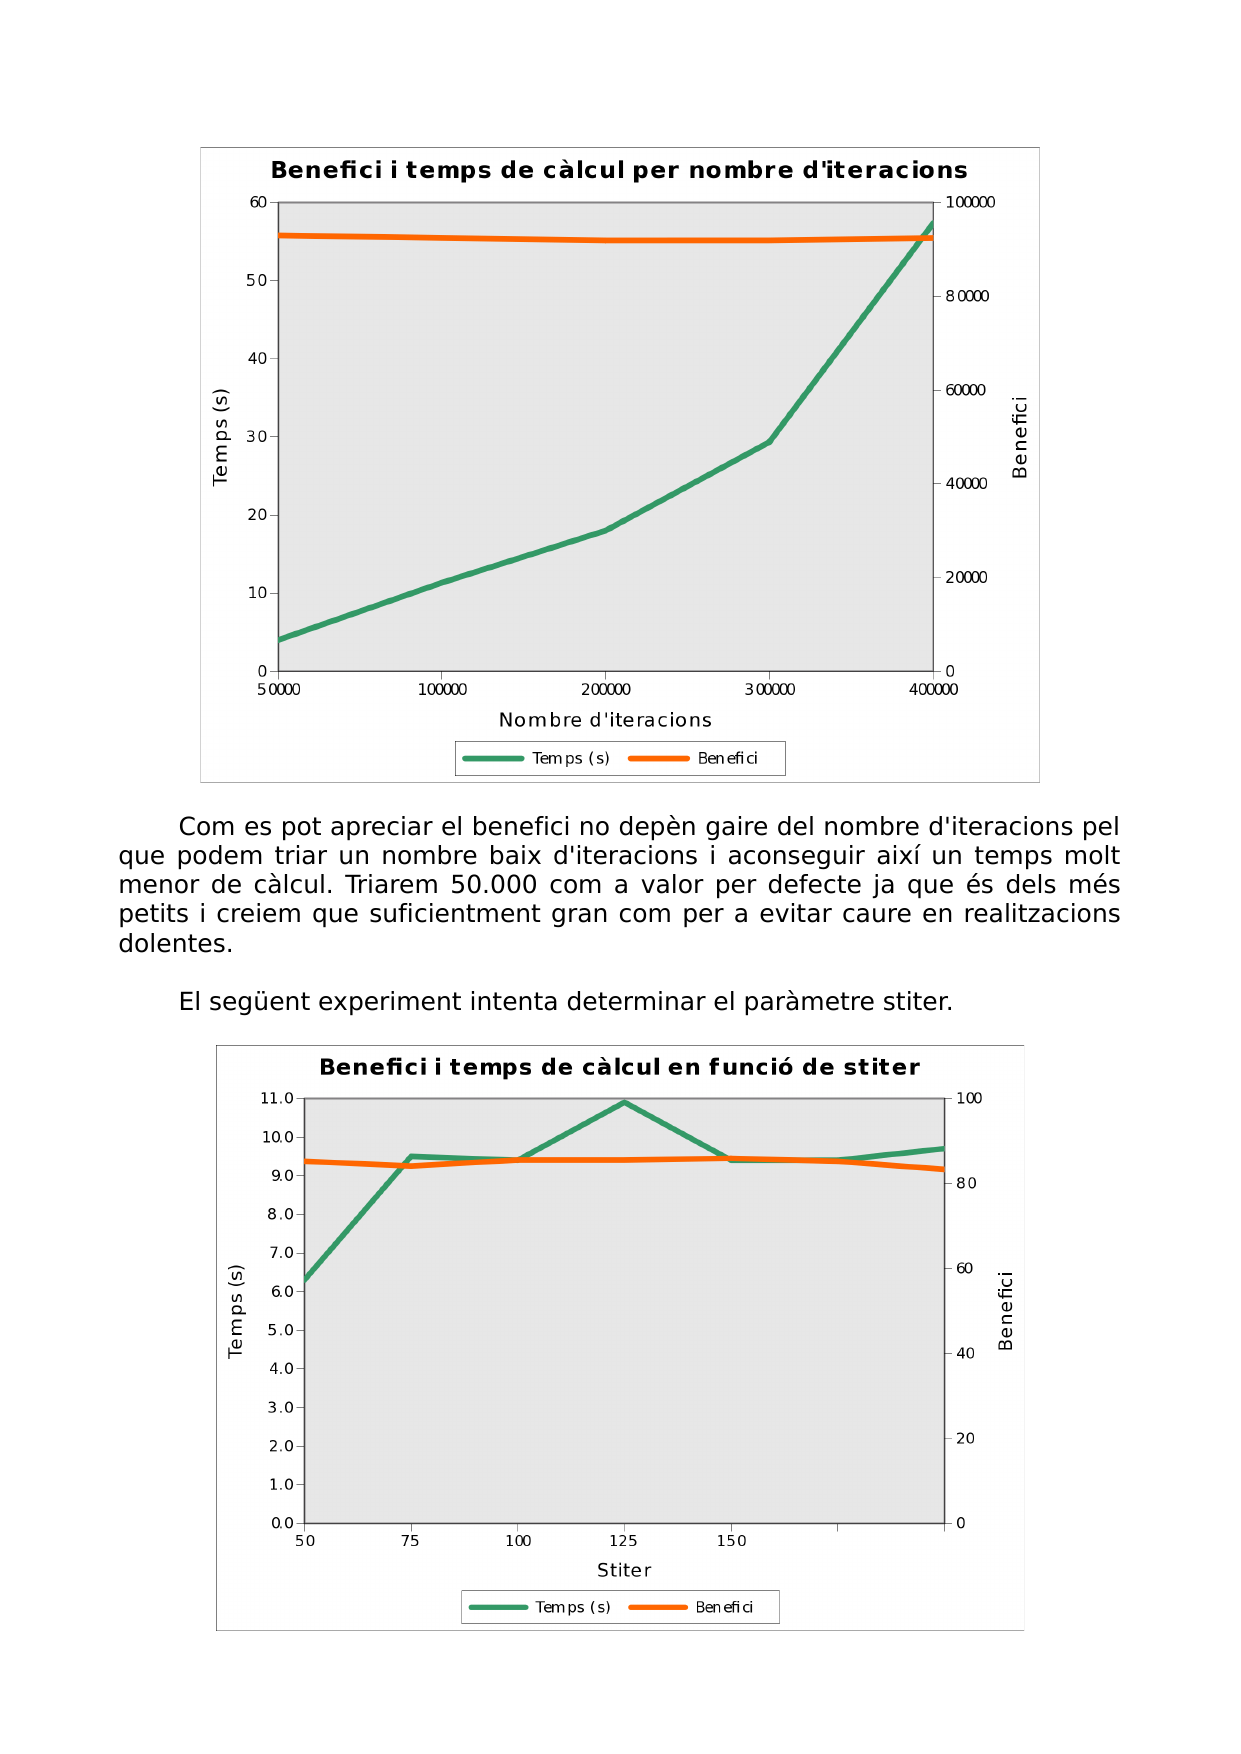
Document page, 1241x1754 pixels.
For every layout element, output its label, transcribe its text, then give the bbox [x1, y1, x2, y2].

picture [216, 1045, 1025, 1631]
text El següent experiment intenta determinar el paràmetre stiter. [118, 987, 1122, 1016]
text Com es pot apreciar el benefici no depèn gaire del nombre d'iteracions pel que podem triar un nombre baix d'iteracions i aconseguir així un temps molt menor de càlcul. Triarem 50.000 com a valor per defecte ja que és dels més petits i creiem que suficientment gran com per a evitar caure en realitzacions dolentes. [118, 812, 1122, 958]
picture [200, 147, 1040, 783]
